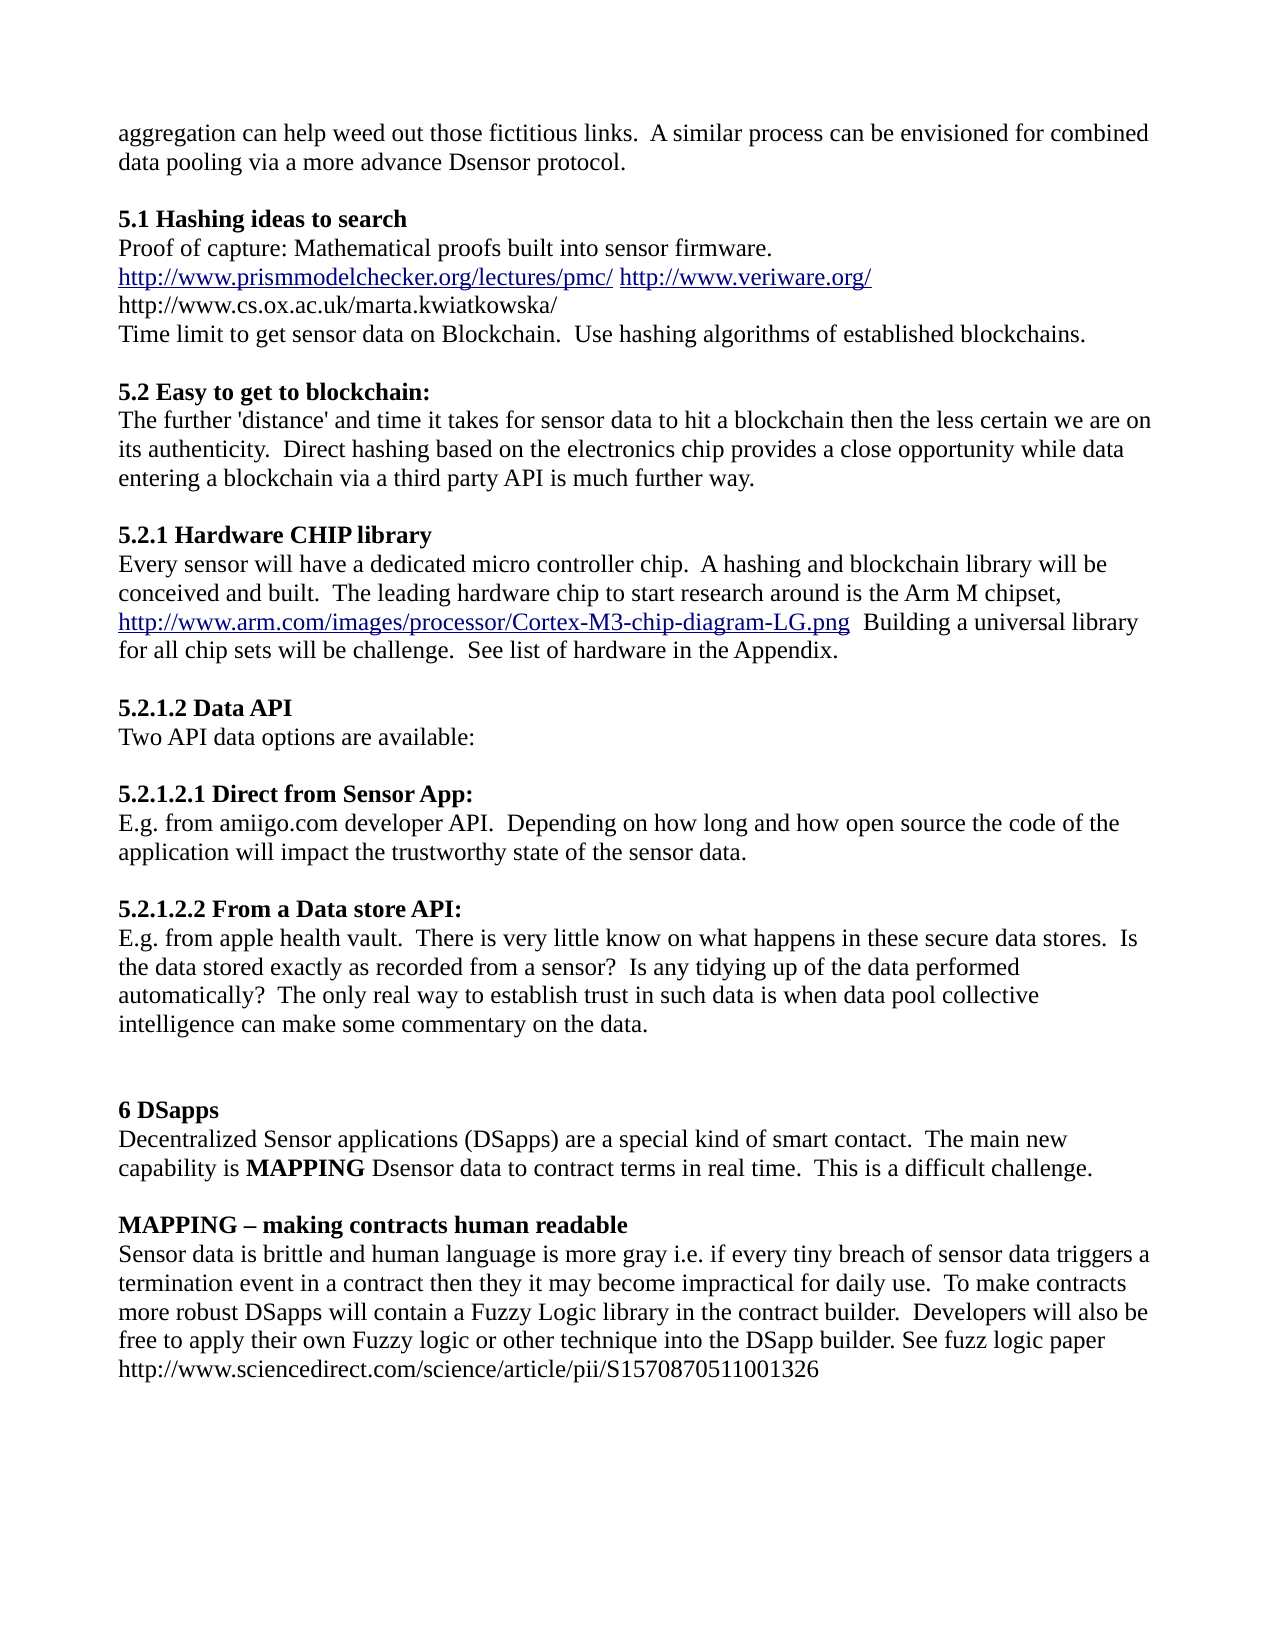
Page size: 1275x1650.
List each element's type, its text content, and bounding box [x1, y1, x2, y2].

text The further 'distance' and time it takes for sensor data to hit a blockchain then the less certain we are on its authenticity. Direct hashing based on the electronics chip provides a close opportunity while data entering a blockchain via a third party API is much further way. [118, 406, 1157, 492]
text Decentralized Sensor applications (DSapps) are a special kind of smart contact. The main new capability is MAPPING Dsensor data to contract terms in real time. This is a difficult challenge. [118, 1124, 1157, 1182]
text 5.2.1.2.2 From a Data store API: [118, 894, 1157, 923]
text E.g. from apple health vault. There is very little know on what happens in these secure data stores. Is the data stored exactly as recorded from a sensor? Is any tidying up of the data performed automatically? The only real way to establish trust in such data is when data pool collective intelligence can make some commentary on the data. [118, 923, 1157, 1038]
text Sensor data is brittle and human language is more gray i.e. if every tiny breach of sensor data triggers a termination event in a contract then they it may become impractical for daily use. To make contracts more robust DSapps will contain a Fuzzy Logic library in the contract builder. Developers will also be free to apply their own Fuzzy logic or other technique into the DSapp builder. See fuzz logic paper http://www.sciencedirect.com/science/article/pii/S1570870511001326 [118, 1239, 1157, 1383]
text Proof of capture: Mathematical proofs built into sensor firmware. http://www.prismmodelchecker.org/lectures/pmc/ http://www.veriware.org/ http://www.cs.ox.ac.uk/marta.kwiatkowska/ [118, 233, 1157, 319]
text E.g. from amiigo.com developer API. Depending on how long and how open source the code of the application will impact the trustworthy state of the sensor data. [118, 808, 1157, 866]
text Time limit to get sensor data on Blockchain. Use hashing algorithms of established blockchains. [118, 319, 1157, 348]
text 5.1 Hashing ideas to search [118, 204, 1157, 233]
text Every sensor will have a dedicated micro controller chip. A hashing and blockchain library will be conceived and built. The leading hardware chip to start research around is the Arm M chipset, http://www.arm.com/images/processor/Cortex-M3-chip-diagram-LG.png Building a universal library for all chip sets will be challenge. See list of hardware in the Appendix. [118, 549, 1157, 664]
text 5.2.1.2 Data API [118, 693, 1157, 722]
text MAPPING – making contracts human readable [118, 1211, 1157, 1239]
text 5.2 Easy to get to blockchain: [118, 377, 1157, 406]
text 6 DSapps [118, 1096, 1157, 1124]
text 5.2.1.2.1 Direct from Sensor App: [118, 779, 1157, 808]
text 5.2.1 Hardware CHIP library [118, 521, 1157, 549]
text Two API data options are available: [118, 722, 1157, 751]
text aggregation can help weed out those fictitious links. A similar process can be envisioned for combined data pooling via a more advance Dsensor protocol. [118, 118, 1157, 176]
